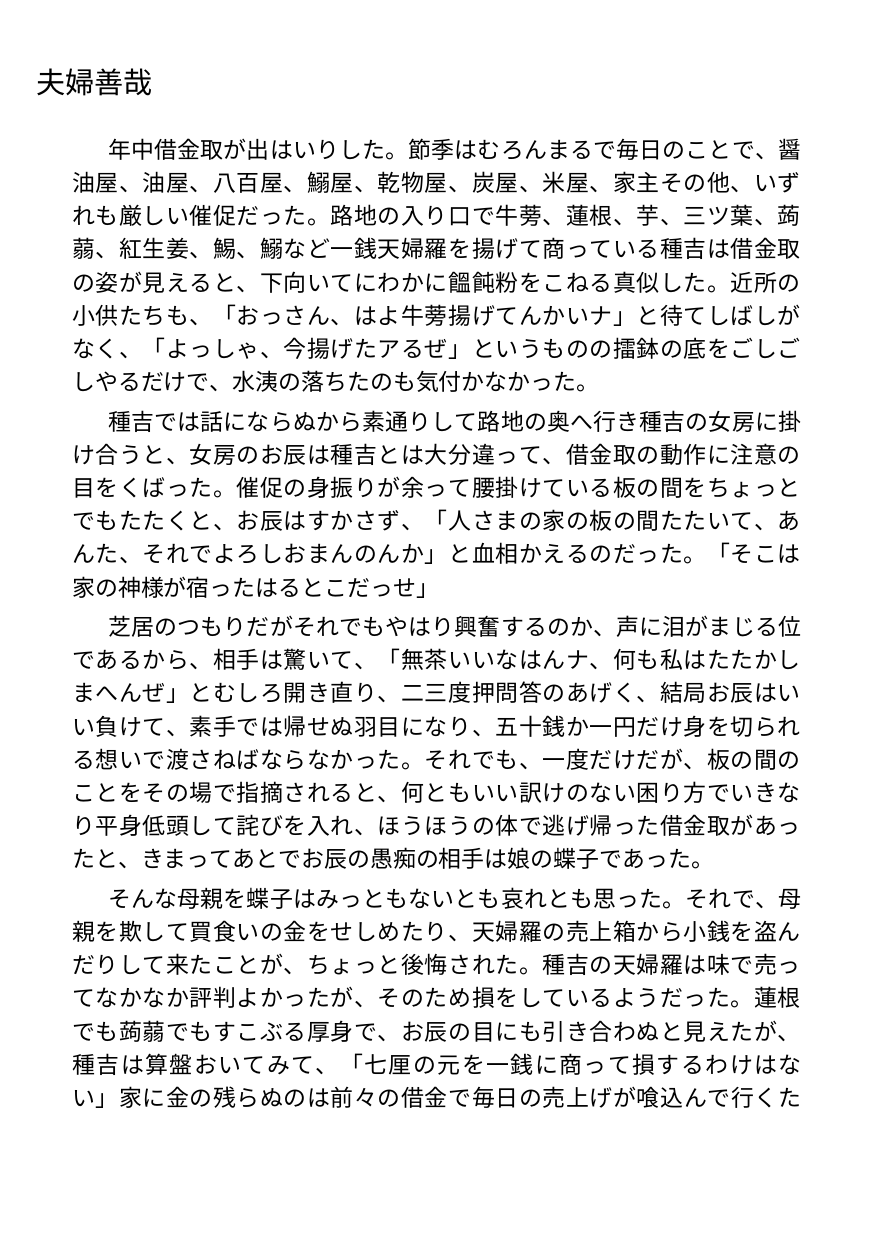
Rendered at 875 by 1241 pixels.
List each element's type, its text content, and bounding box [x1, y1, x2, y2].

text そんな母親を蝶子はみっともないとも哀れとも思った。それで、母親を欺して買食いの金をせしめたり、天婦羅の売上箱から小銭を盗んだりして来たことが、ちょっと後悔された。種吉の天婦羅は味で売ってなかなか評判よかったが、そのため損をしているようだった。蓮根でも蒟蒻でもすこぶる厚身で、お辰の目にも引き合わぬと見えたが、種吉は算盤おいてみて、「七厘の元を一銭に商って損するわけはない」家に金の残らぬのは前々の借金で毎日の売上げが喰込んで行くた [72, 880, 802, 1113]
text 種吉では話にならぬから素通りして路地の奥へ行き種吉の女房に掛け合うと、女房のお辰は種吉とは大分違って、借金取の動作に注意の目をくばった。催促の身振りが余って腰掛けている板の間をちょっとでもたたくと、お辰はすかさず、「人さまの家の板の間たたいて、あんた、それでよろしおまんのんか」と血相かえるのだった。「そこは家の神様が宿ったはるとこだっせ」 [72, 403, 802, 603]
text 年中借金取が出はいりした。節季はむろんまるで毎日のことで、醤油屋、油屋、八百屋、鰯屋、乾物屋、炭屋、米屋、家主その他、いずれも厳しい催促だった。路地の入り口で牛蒡、蓮根、芋、三ツ葉、蒟蒻、紅生姜、鯣、鰯など一銭天婦羅を揚げて商っている種吉は借金取の姿が見えると、下向いてにわかに饂飩粉をこねる真似した。近所の小供たちも、「おっさん、はよ牛蒡揚げてんかいナ」と待てしばしがなく、「よっしゃ、今揚げたアるぜ」というものの擂鉢の底をごしごしやるだけで、水洟の落ちたのも気付かなかった。 [72, 132, 802, 397]
subtitle 夫婦善哉 [36, 60, 838, 102]
text 芝居のつもりだがそれでもやはり興奮するのか、声に泪がまじる位であるから、相手は驚いて、「無茶いいなはんナ、何も私はたたかしまへんぜ」とむしろ開き直り、二三度押問答のあげく、結局お辰はいい負けて、素手では帰せぬ羽目になり、五十銭か一円だけ身を切られる想いで渡さねばならなかった。それでも、一度だけだが、板の間のことをその場で指摘されると、何ともいい訳けのない困り方でいきなり平身低頭して詫びを入れ、ほうほうの体で逃げ帰った借金取があったと、きまってあとでお辰の愚痴の相手は娘の蝶子であった。 [72, 609, 802, 874]
